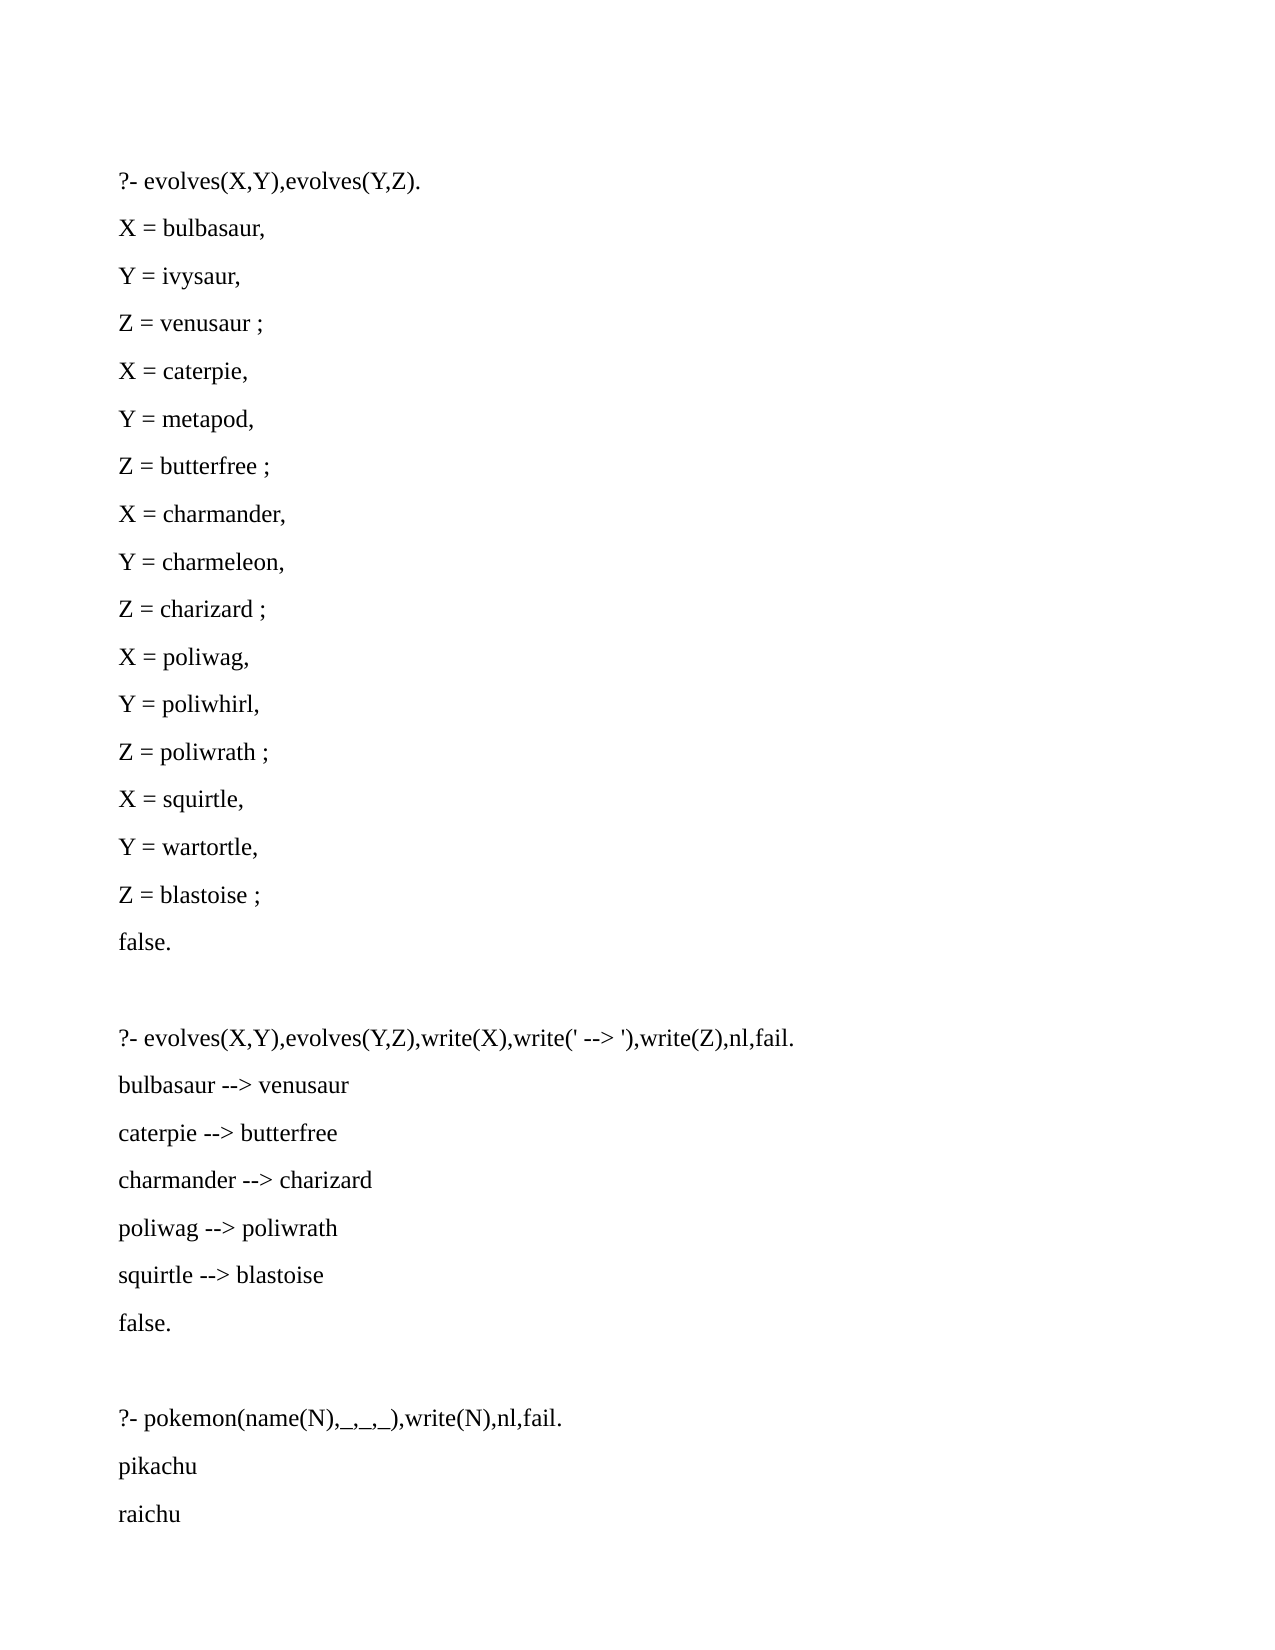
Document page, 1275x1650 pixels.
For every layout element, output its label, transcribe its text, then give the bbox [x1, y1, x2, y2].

text squirtle --> blastoise [118, 1261, 1157, 1289]
text pikachu [118, 1451, 1157, 1480]
text ?- pokemon(name(N),_,_,_),write(N),nl,fail. [118, 1403, 1157, 1432]
text Z = blastoise ; [118, 880, 1157, 908]
text Z = poliwrath ; [118, 737, 1157, 766]
text X = caterpie, [118, 356, 1157, 385]
text Z = butterfree ; [118, 451, 1157, 480]
text Y = wartortle, [118, 832, 1157, 861]
text caterpie --> butterfree [118, 1118, 1157, 1147]
text X = poliwag, [118, 642, 1157, 671]
text Z = charizard ; [118, 594, 1157, 623]
text X = charmander, [118, 499, 1157, 528]
text ?- evolves(X,Y),evolves(Y,Z). [118, 166, 1157, 194]
text bulbasaur --> venusaur [118, 1070, 1157, 1099]
text ?- evolves(X,Y),evolves(Y,Z),write(X),write(' --> '),write(Z),nl,fail. [118, 1023, 1157, 1051]
text Y = poliwhirl, [118, 689, 1157, 718]
text Y = metapod, [118, 404, 1157, 432]
text poliwag --> poliwrath [118, 1213, 1157, 1242]
text Y = ivysaur, [118, 261, 1157, 290]
text charmander --> charizard [118, 1165, 1157, 1194]
text X = bulbasaur, [118, 213, 1157, 242]
text false. [118, 927, 1157, 956]
text raichu [118, 1499, 1157, 1527]
text Y = charmeleon, [118, 547, 1157, 575]
text false. [118, 1308, 1157, 1337]
text X = squirtle, [118, 784, 1157, 813]
text Z = venusaur ; [118, 308, 1157, 337]
